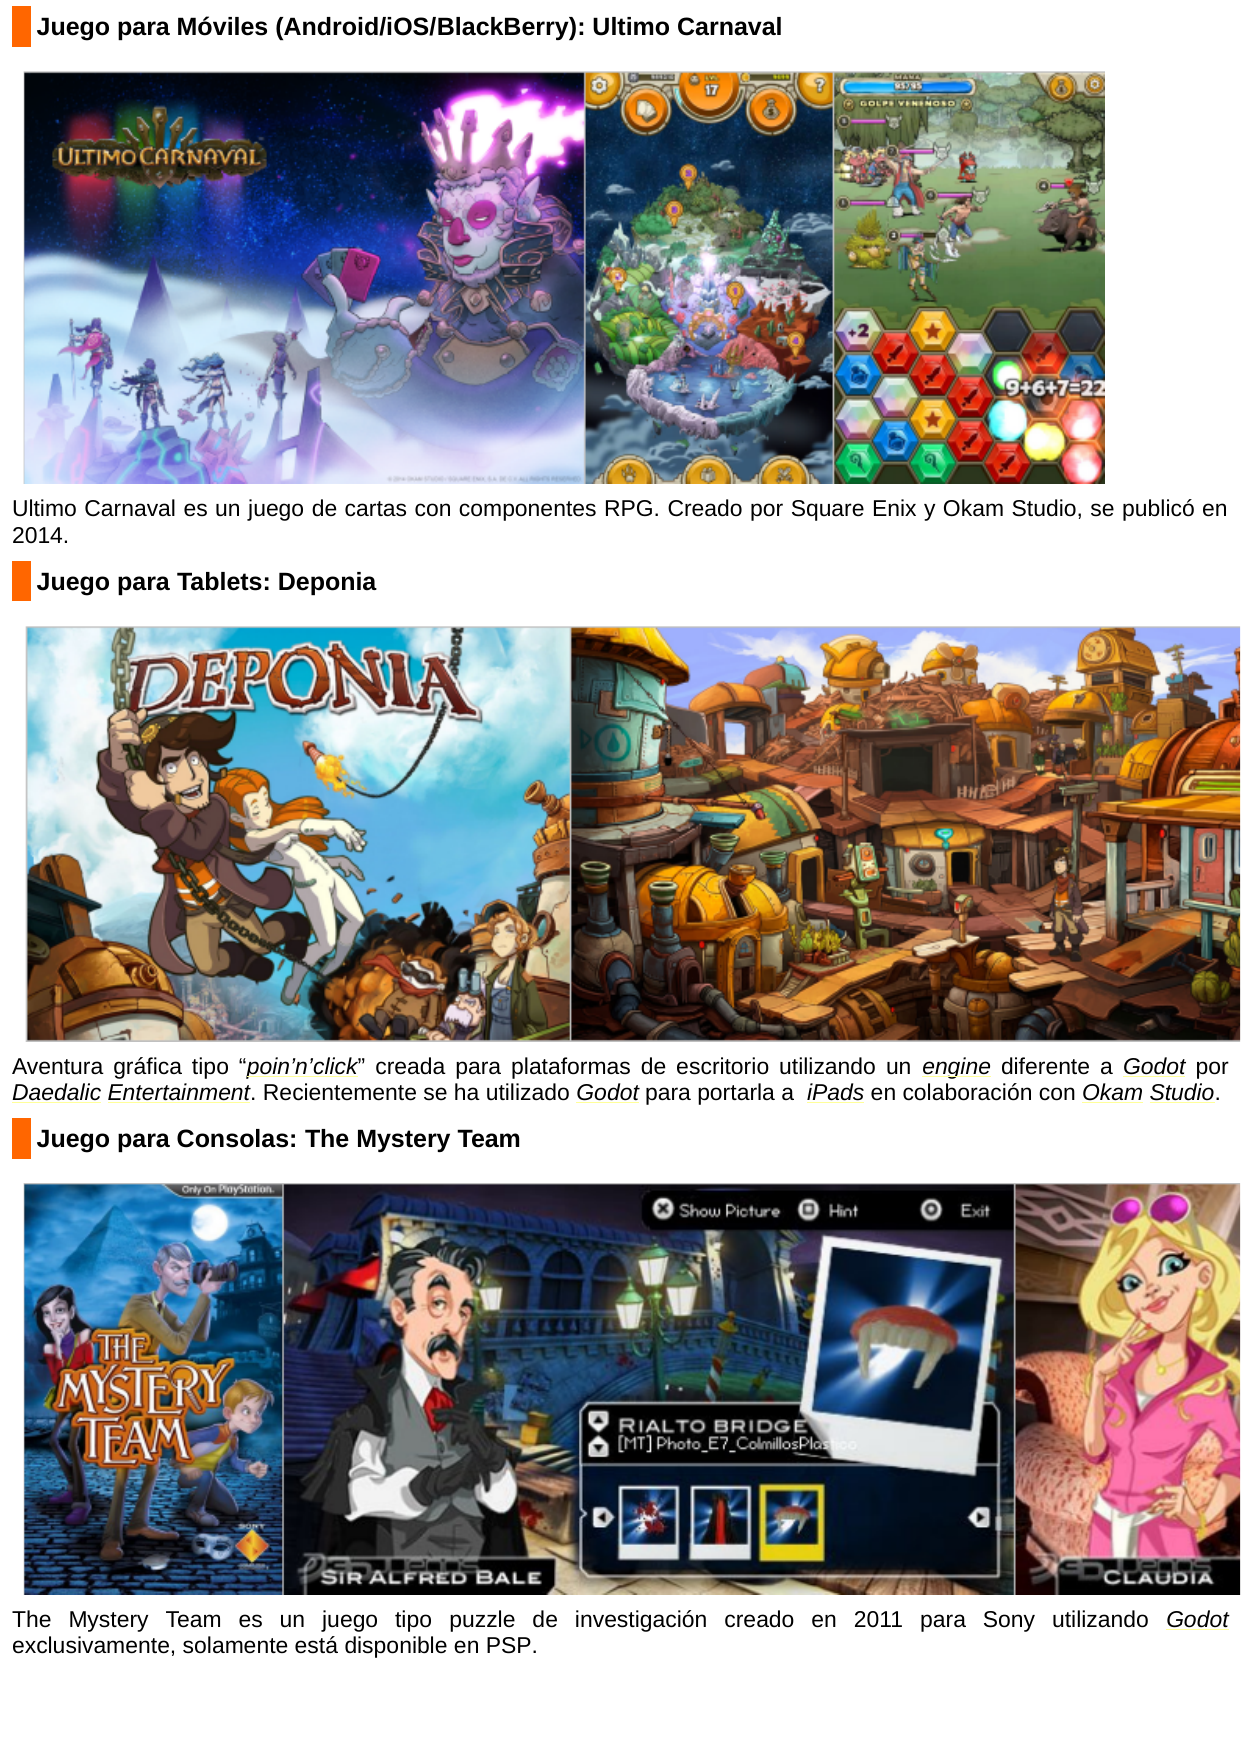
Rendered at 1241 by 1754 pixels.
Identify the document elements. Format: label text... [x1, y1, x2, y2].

text The Mystery Team es un juego tipo puzzle de investigación creado en 2011 para Sony utilizando Godot exclusivamente, solamente está disponible en PSP. [12, 1606, 1228, 1659]
subtitle Juego para Móviles (Android/iOS/BlackBerry): Ultimo Carnaval [31, 6, 1228, 47]
text Ultimo Carnaval es un juego de cartas con componentes RPG. Creado por Square Enix y Okam Studio, se publicó en 2014. [12, 495, 1228, 548]
picture [23, 625, 1241, 1042]
subtitle Juego para Tablets: Deponia [31, 561, 1228, 601]
picture [23, 70, 1105, 484]
text Aventura gráfica tipo “poin’n’click” creada para plataformas de escritorio utilizando un engine diferente a Godot por Daedalic Entertainment. Recientemente se ha utilizado Godot para portarla a iPads en colaboración con Okam Studio. [12, 1053, 1228, 1106]
subtitle Juego para Consolas: The Mystery Team [31, 1118, 1228, 1159]
picture [23, 1183, 1241, 1595]
